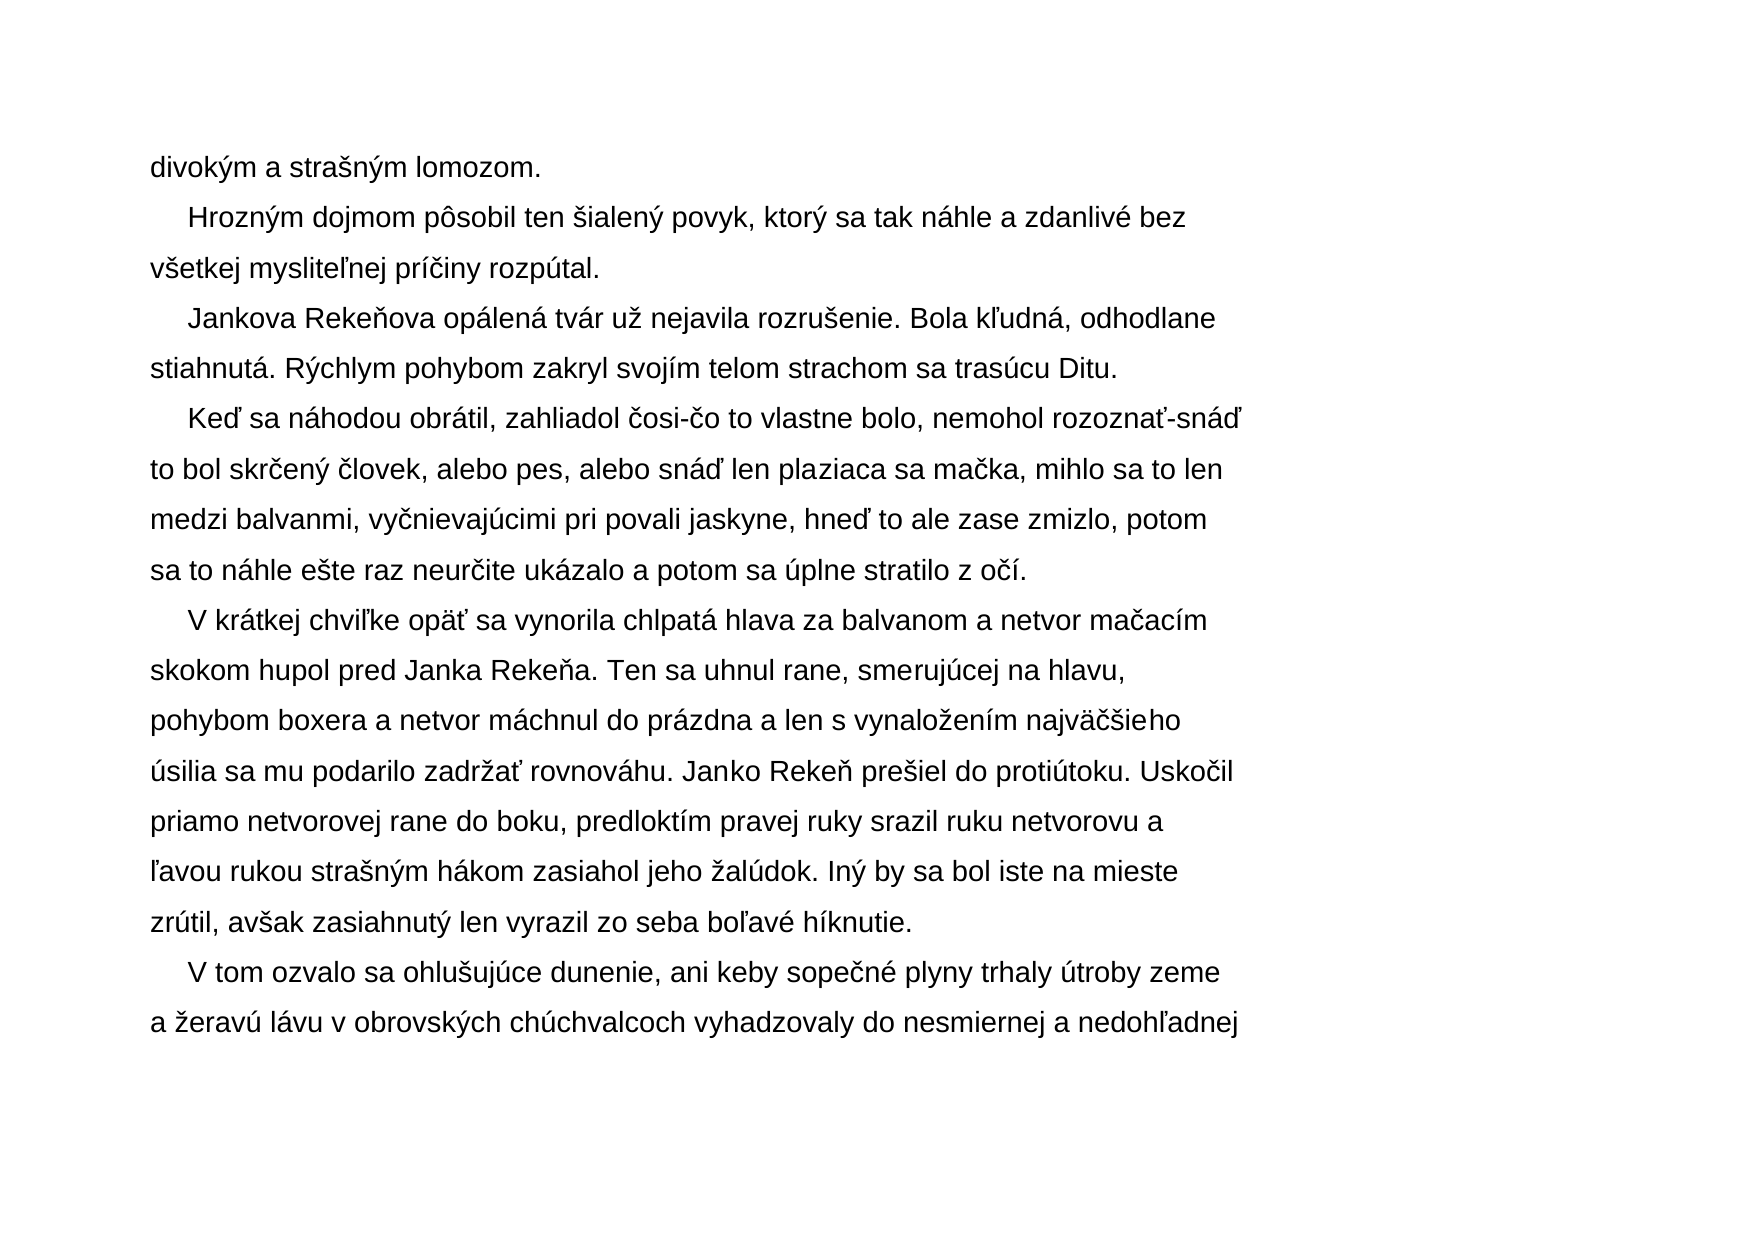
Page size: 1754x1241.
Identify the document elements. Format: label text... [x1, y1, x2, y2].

text V krátkej chviľke opäť sa vynorila chlpatá hlava za balvanom a netvor mačacím skokom hu­pol pred Janka Rekeňa. Ten sa uhnul rane, sme­rujúcej na hlavu, pohybom boxera a netvor máchnul do prázdna a len s vynaložením najväčšie­ho úsilia sa mu podarilo zadržať rovnováhu. Jan­ko Rekeň prešiel do protiútoku. Uskočil priamo netvorovej rane do boku, predloktím pravej ruky srazil ruku netvorovu a ľavou rukou strašným hákom zasiahol jeho žalúdok. Iný by sa bol iste na mieste zrútil, avšak zasiahnutý len vyrazil zo seba boľavé híknutie. [150, 603, 1243, 938]
text Keď sa náhodou obrátil, zahliadol čosi-čo to vlastne bolo, nemohol rozoznať-snáď to bol skrčený človek, alebo pes, alebo snáď len pla­ziaca sa mačka, mihlo sa to len medzi balvanmi, vyčnievajúcimi pri povali jaskyne, hneď to ale zase zmizlo, potom sa to náhle ešte raz neurčite ukázalo a potom sa úplne stratilo z očí. [150, 402, 1243, 586]
text V tom ozvalo sa ohlušujúce dunenie, ani keby sopečné plyny trhaly útroby zeme a žeravú lávu v obrovských chúchvalcoch vyhadzovaly do nesmiernej a nedohľadnej [150, 955, 1243, 1039]
text divokým a strašným lomozom. [150, 150, 1243, 183]
text Jankova Rekeňova opálená tvár už nejavila rozrušenie. Bola kľudná, odhodlane stiahnutá. Rýchlym pohybom zakryl svojím telom strachom sa trasúcu Ditu. [150, 301, 1243, 385]
text Hrozným dojmom pôsobil ten šialený povyk, ktorý sa tak náhle a zdanlivé bez všetkej mysliteľnej príčiny rozpútal. [150, 200, 1243, 284]
